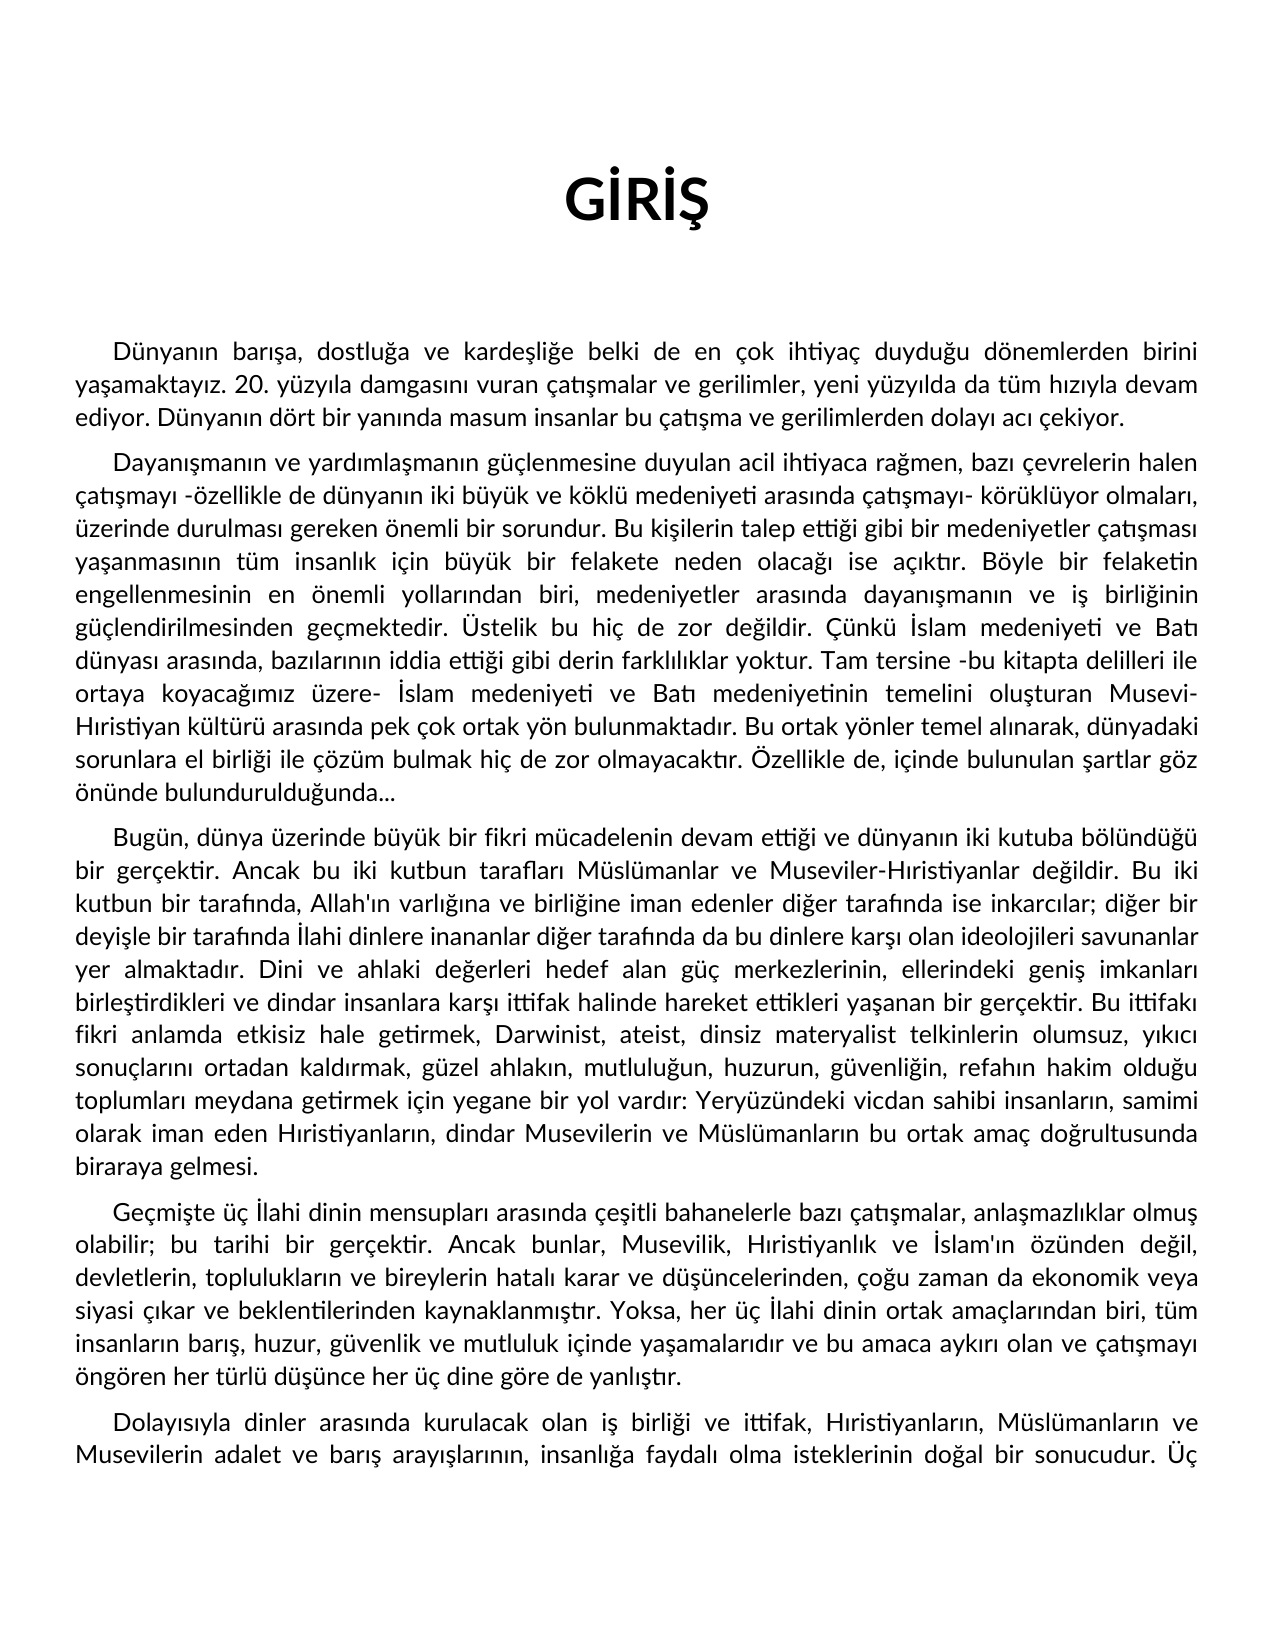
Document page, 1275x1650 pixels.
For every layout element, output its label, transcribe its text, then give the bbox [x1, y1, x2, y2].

text Dolayısıyla dinler arasında kurulacak olan iş birliği ve ittifak, Hıristiyanların, Müslümanların ve Musevilerin adalet ve barış arayışlarının, insanlığa faydalı olma isteklerinin doğal bir sonucudur. Üç [75, 1406, 1200, 1469]
subtitle GİRİŞ [75, 162, 1200, 232]
text Bugün, dünya üzerinde büyük bir fikri mücadelenin devam ettiği ve dünyanın iki kutuba bölündüğü bir gerçektir. Ancak bu iki kutbun tarafları Müslümanlar ve Museviler-Hıristiyanlar değildir. Bu iki kutbun bir tarafında, Allah'ın varlığına ve birliğine iman edenler diğer tarafında ise inkarcılar; diğer bir deyişle bir tarafında İlahi dinlere inananlar diğer tarafında da bu dinlere karşı olan ideolojileri savunanlar yer almaktadır. Dini ve ahlaki değerleri hedef alan güç merkezlerinin, ellerindeki geniş imkanları birleştirdikleri ve dindar insanlara karşı ittifak halinde hareket ettikleri yaşanan bir gerçektir. Bu ittifakı fikri anlamda etkisiz hale getirmek, Darwinist, ateist, dinsiz materyalist telkinlerin olumsuz, yıkıcı sonuçlarını ortadan kaldırmak, güzel ahlakın, mutluluğun, huzurun, güvenliğin, refahın hakim olduğu toplumları meydana getirmek için yegane bir yol vardır: Yeryüzündeki vicdan sahibi insanların, samimi olarak iman eden Hıristiyanların, dindar Musevilerin ve Müslümanların bu ortak amaç doğrultusunda biraraya gelmesi. [75, 822, 1200, 1181]
text Geçmişte üç İlahi dinin mensupları arasında çeşitli bahanelerle bazı çatışmalar, anlaşmazlıklar olmuş olabilir; bu tarihi bir gerçektir. Ancak bunlar, Musevilik, Hıristiyanlık ve İslam'ın özünden değil, devletlerin, toplulukların ve bireylerin hatalı karar ve düşüncelerinden, çoğu zaman da ekonomik veya siyasi çıkar ve beklentilerinden kaynaklanmıştır. Yoksa, her üç İlahi dinin ortak amaçlarından biri, tüm insanların barış, huzur, güvenlik ve mutluluk içinde yaşamalarıdır ve bu amaca aykırı olan ve çatışmayı öngören her türlü düşünce her üç dine göre de yanlıştır. [75, 1196, 1200, 1391]
text Dayanışmanın ve yardımlaşmanın güçlenmesine duyulan acil ihtiyaca rağmen, bazı çevrelerin halen çatışmayı -özellikle de dünyanın iki büyük ve köklü medeniyeti arasında çatışmayı- körüklüyor olmaları, üzerinde durulması gereken önemli bir sorundur. Bu kişilerin talep ettiği gibi bir medeniyetler çatışması yaşanmasının tüm insanlık için büyük bir felakete neden olacağı ise açıktır. Böyle bir felaketin engellenmesinin en önemli yollarından biri, medeniyetler arasında dayanışmanın ve iş birliğinin güçlendirilmesinden geçmektedir. Üstelik bu hiç de zor değildir. Çünkü İslam medeniyeti ve Batı dünyası arasında, bazılarının iddia ettiği gibi derin farklılıklar yoktur. Tam tersine -bu kitapta delilleri ile ortaya koyacağımız üzere- İslam medeniyeti ve Batı medeniyetinin temelini oluşturan Musevi-Hıristiyan kültürü arasında pek çok ortak yön bulunmaktadır. Bu ortak yönler temel alınarak, dünyadaki sorunlara el birliği ile çözüm bulmak hiç de zor olmayacaktır. Özellikle de, içinde bulunulan şartlar göz önünde bulundurulduğunda... [75, 447, 1200, 806]
text Dünyanın barışa, dostluğa ve kardeşliğe belki de en çok ihtiyaç duyduğu dönemlerden birini yaşamaktayız. 20. yüzyıla damgasını vuran çatışmalar ve gerilimler, yeni yüzyılda da tüm hızıyla devam ediyor. Dünyanın dört bir yanında masum insanlar bu çatışma ve gerilimlerden dolayı acı çekiyor. [75, 336, 1200, 432]
